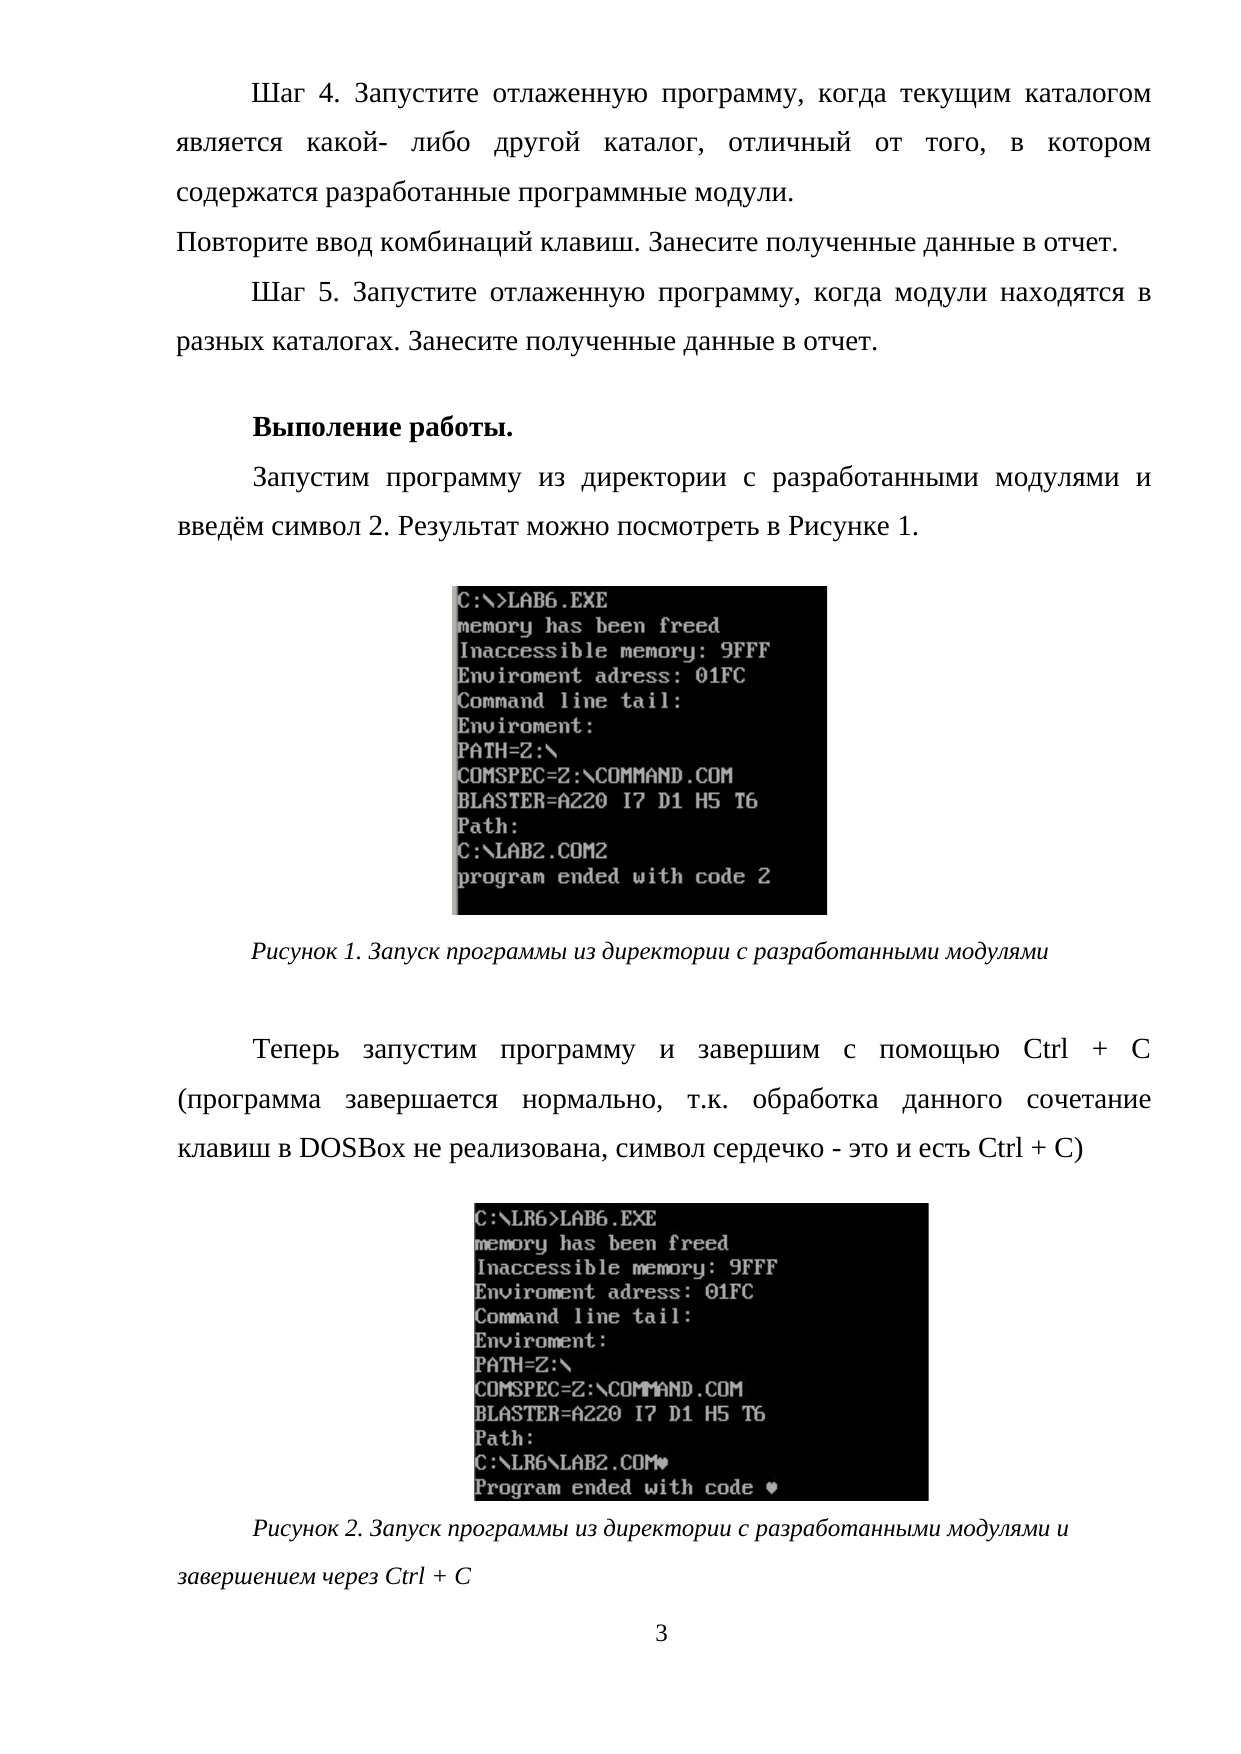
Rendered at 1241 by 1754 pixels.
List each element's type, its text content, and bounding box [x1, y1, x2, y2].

text Рисунок 2. Запуск программы из директории с разработанными модулями и завершением через Ctrl + C [177, 1513, 1152, 1591]
text Повторите ввод комбинаций клавиш. Занесите полученные данные в отчет. [176, 224, 1152, 258]
text Выполение работы. [177, 409, 1152, 443]
text Запустим программу из директории с разработанными модулями и введём символ 2. Результат можно посмотреть в Рисунке 1. [177, 459, 1152, 542]
text Рисунок 1. Запуск программы из директории с разработанными модулями [251, 936, 1152, 965]
picture [452, 586, 828, 915]
picture [474, 1203, 929, 1501]
text Шаг 4. Запустите отлаженную программу, когда текущим каталогом является какой- либо другой каталог, отличный от того, в котором содержатся разработанные программные модули. [176, 75, 1152, 208]
text Шаг 5. Запустите отлаженную программу, когда модули находятся в разных каталогах. Занесите полученные данные в отчет. [176, 274, 1152, 357]
text Теперь запустим программу и завершим с помощью Ctrl + C (программа завершается нормально, т.к. обработка данного сочетание клавиш в DOSBox не реализована, символ сердечко - это и есть Ctrl + C) [177, 1031, 1152, 1164]
